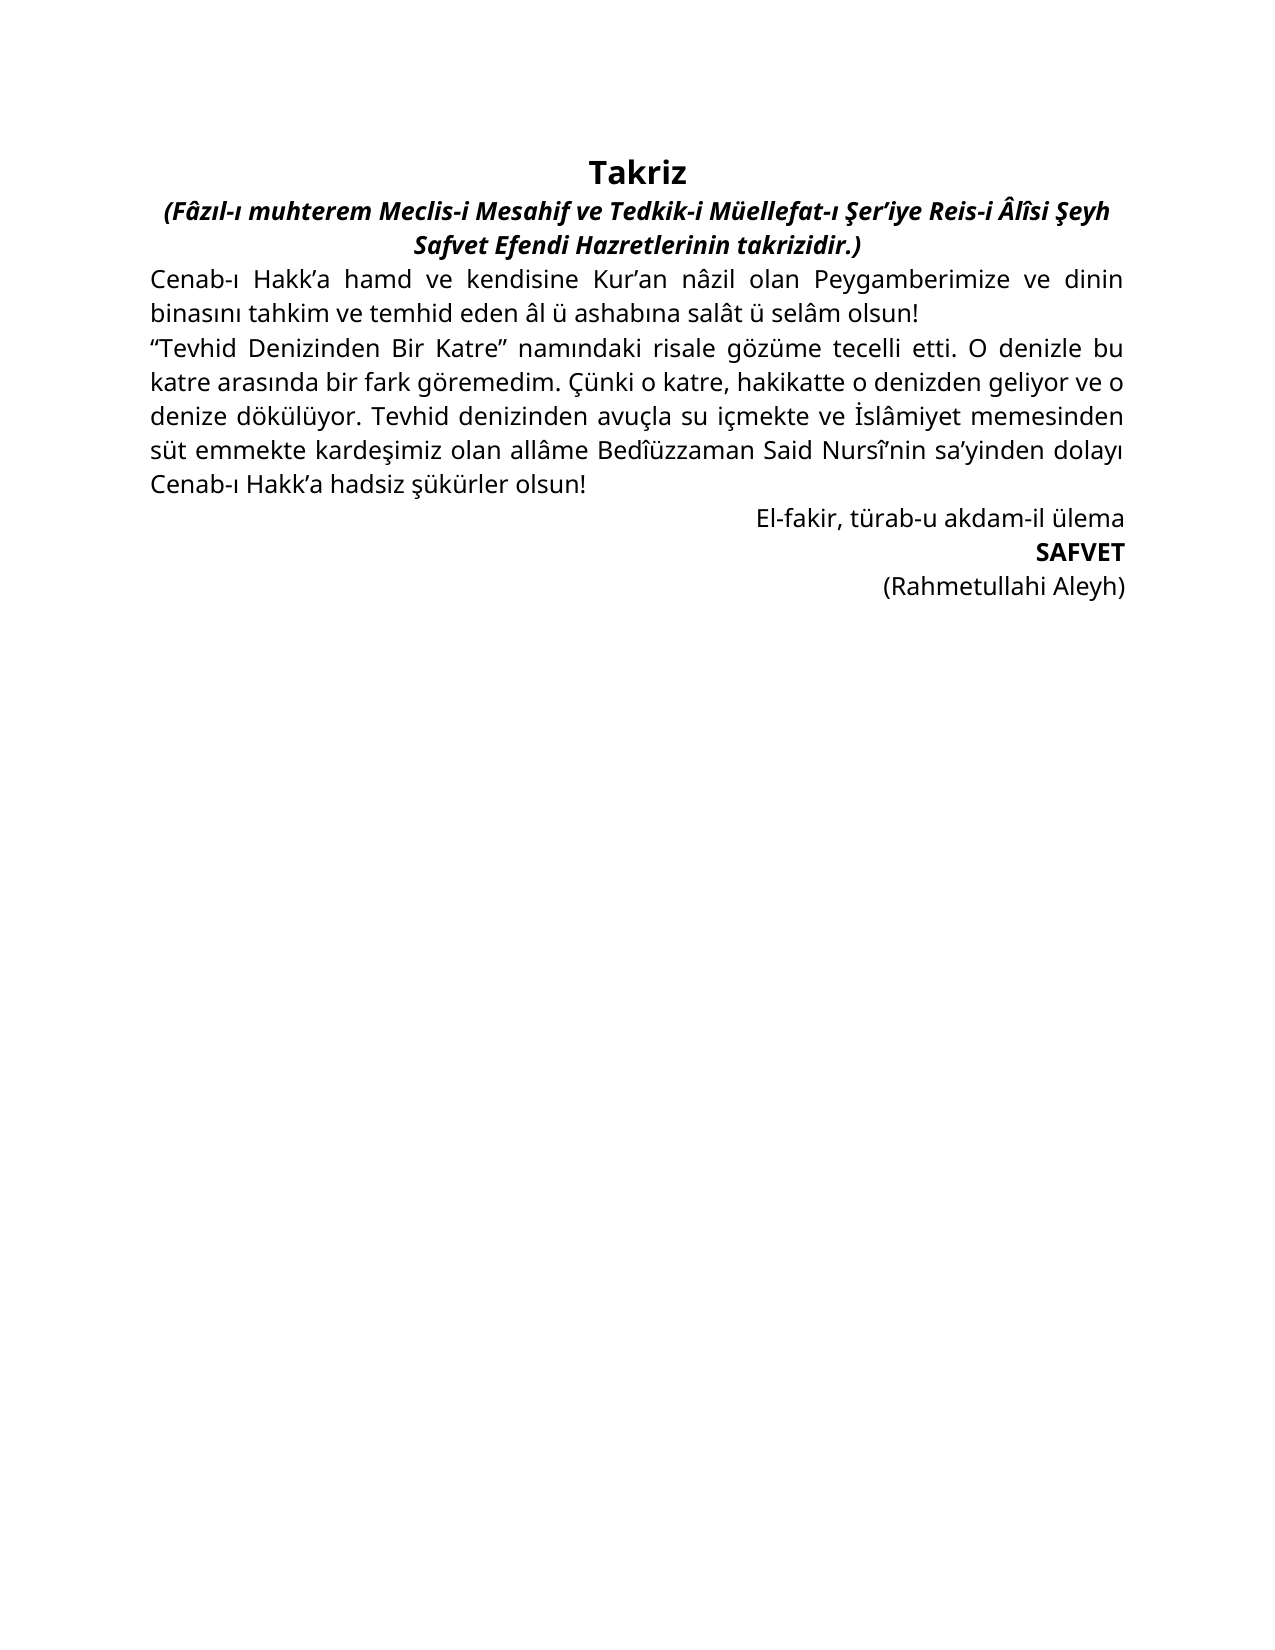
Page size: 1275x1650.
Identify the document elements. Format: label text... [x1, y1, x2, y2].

text SAFVET [150, 534, 1125, 569]
text (Rahmetullahi Aleyh) [150, 569, 1125, 603]
text Cenab-ı Hakk’a hamd ve kendisine Kur’an nâzil olan Peygamberimize ve dinin binasını tahkim ve temhid eden âl ü ashabına salât ü selâm olsun! [150, 262, 1125, 330]
text (Fâzıl-ı muhterem Meclis-i Mesahif ve Tedkik-i Müellefat-ı Şer’iye Reis-i Âlîsi Şeyh Safvet Efendi Hazretlerinin takrizidir.) [150, 194, 1125, 262]
subtitle Takriz [150, 150, 1125, 194]
text El-fakir, türab-u akdam-il ülema [150, 501, 1125, 534]
text “Tevhid Denizinden Bir Katre” namındaki risale gözüme tecelli etti. O denizle bu katre arasında bir fark göremedim. Çünki o katre, hakikatte o denizden geliyor ve o denize dökülüyor. Tevhid denizinden avuçla su içmekte ve İslâmiyet memesinden süt emmekte kardeşimiz olan allâme Bedîüzzaman Said Nursî’nin sa’yinden dolayı Cenab-ı Hakk’a hadsiz şükürler olsun! [150, 330, 1125, 501]
